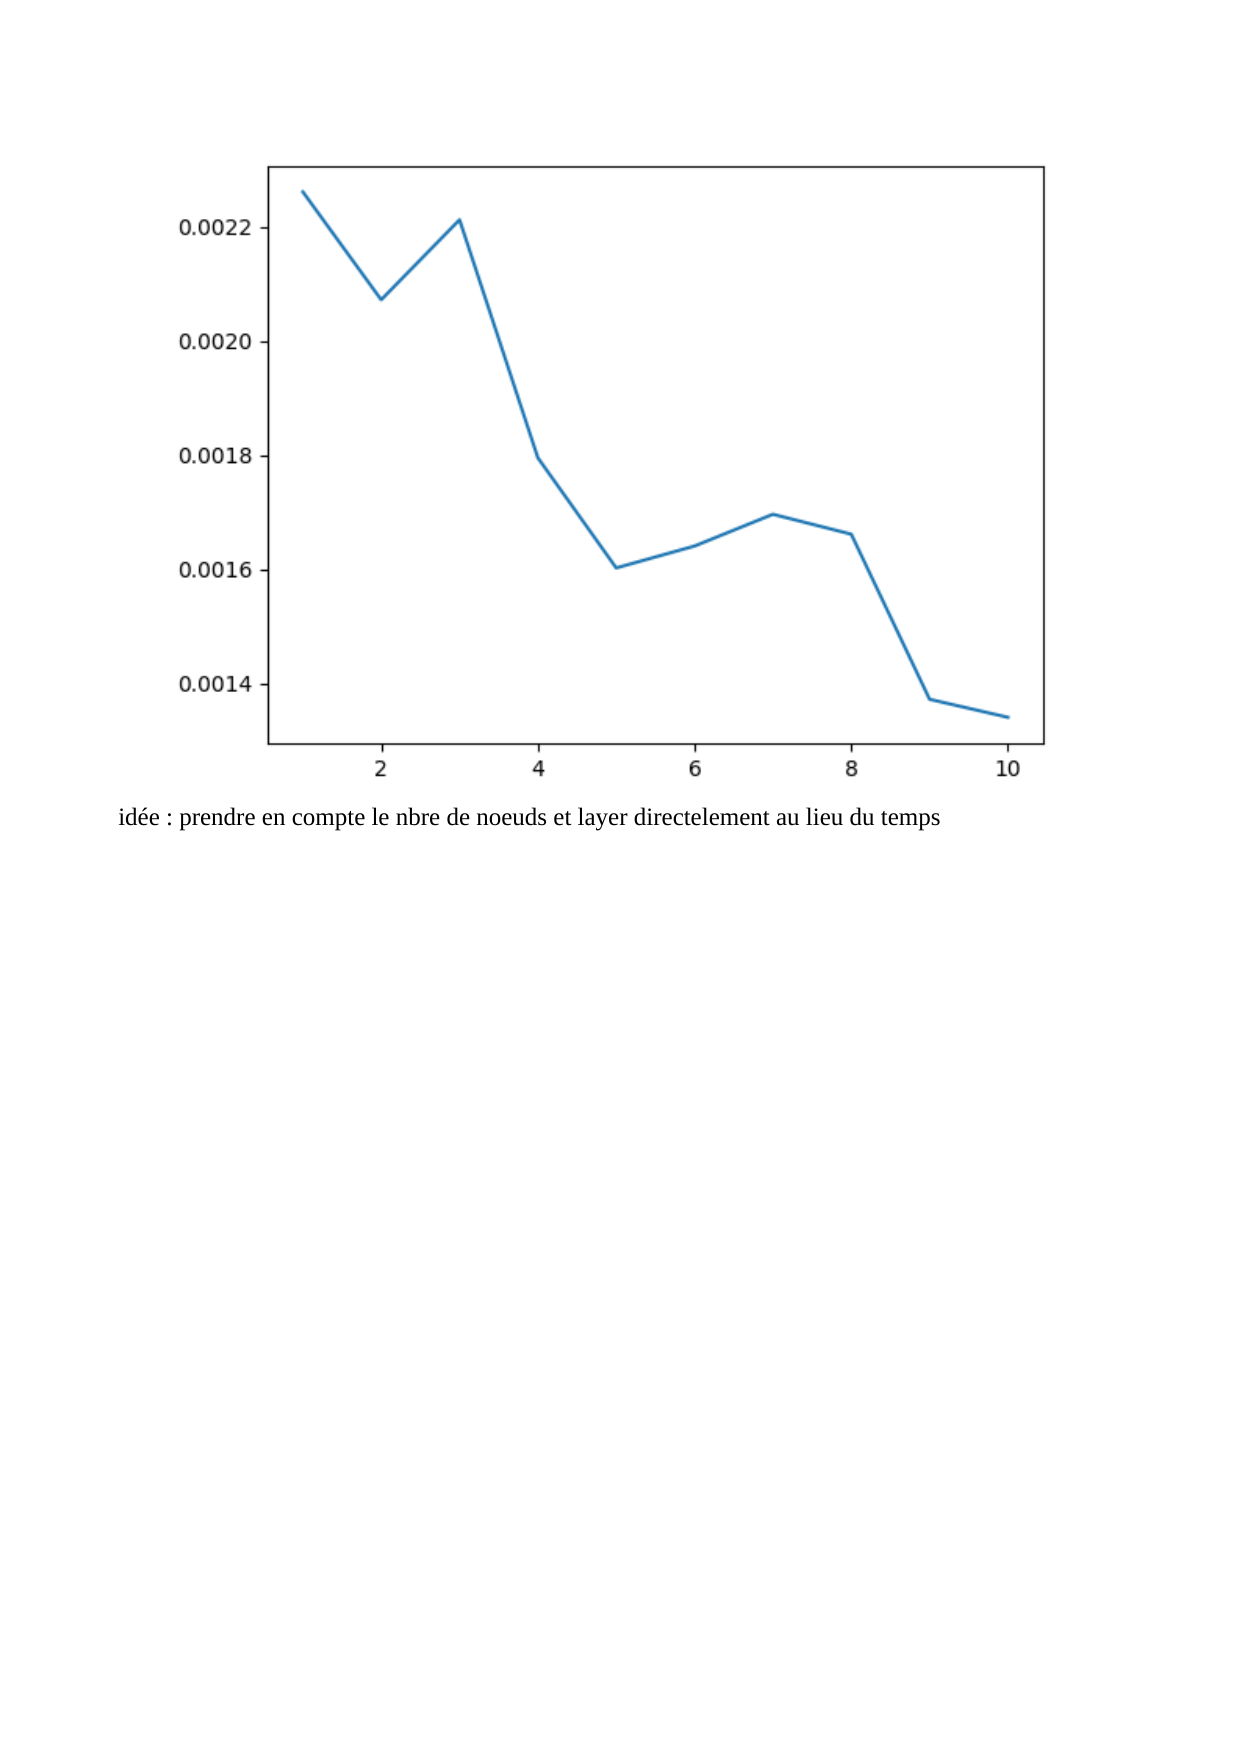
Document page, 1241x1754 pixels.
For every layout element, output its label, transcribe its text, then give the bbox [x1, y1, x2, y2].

picture [160, 118, 1081, 803]
text idée : prendre en compte le nbre de noeuds et layer directelement au lieu du temps [118, 118, 1122, 831]
